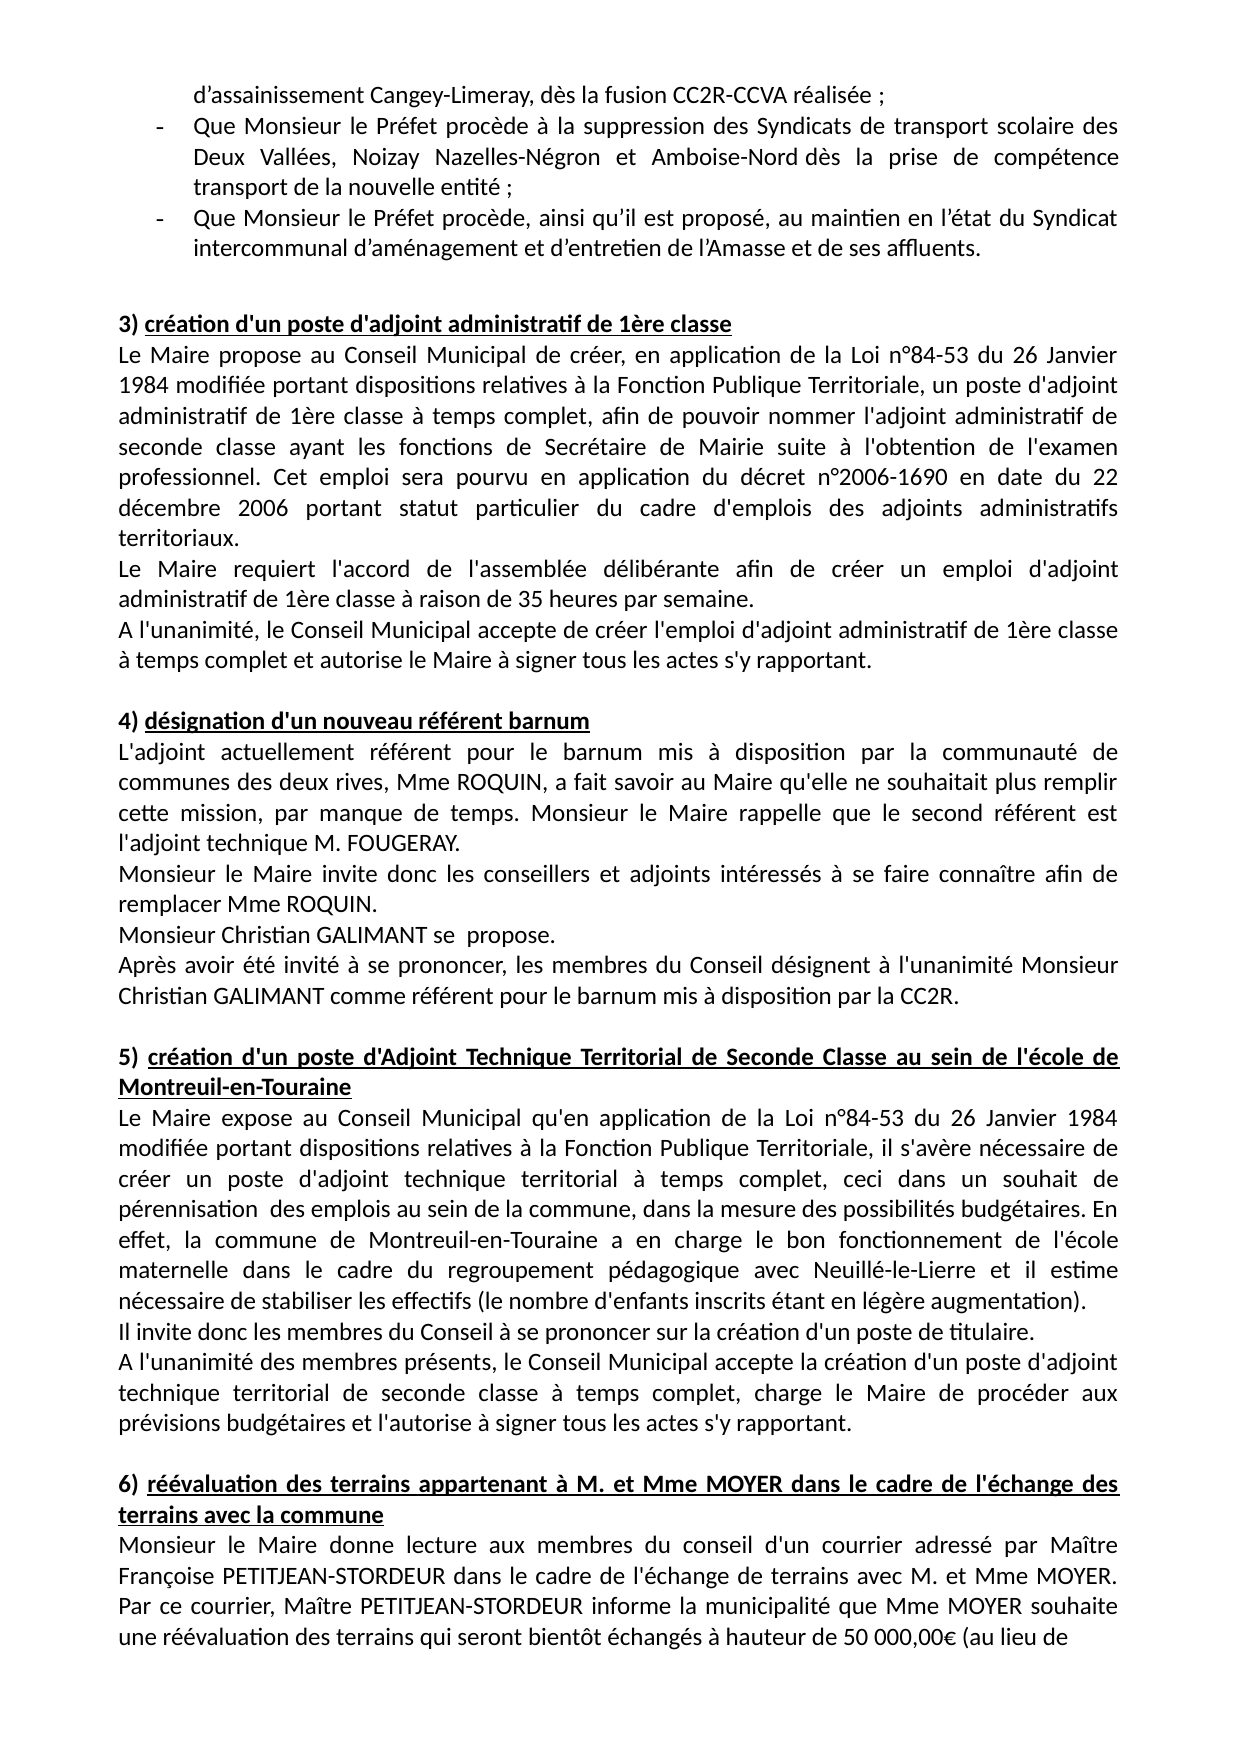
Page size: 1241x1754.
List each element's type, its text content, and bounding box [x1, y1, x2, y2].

list Que Monsieur le Préfet procède, ainsi qu’il est proposé, au maintien en l’état du Syndicat intercommunal d’aménagement et d’entretien de l’Amasse et de ses affluents. [156, 202, 1120, 263]
text Après avoir été invité à se prononcer, les membres du Conseil désignent à l'unanimité Monsieur Christian GALIMANT comme référent pour le barnum mis à disposition par la CC2R. [118, 949, 1120, 1011]
text A l'unanimité, le Conseil Municipal accepte de créer l'emploi d'adjoint administratif de 1ère classe à temps complet et autorise le Maire à signer tous les actes s'y rapportant. [118, 614, 1120, 675]
text 6) réévaluation des terrains appartenant à M. et Mme MOYER dans le cadre de l'échange des terrains avec la commune [118, 1468, 1120, 1529]
text 5) création d'un poste d'Adjoint Technique Territorial de Seconde Classe au sein de l'école de Montreuil-en-Touraine [118, 1041, 1120, 1102]
text Il invite donc les membres du Conseil à se prononcer sur la création d'un poste de titulaire. [118, 1316, 1120, 1346]
text L'adjoint actuellement référent pour le barnum mis à disposition par la communauté de communes des deux rives, Mme ROQUIN, a fait savoir au Maire qu'elle ne souhaitait plus remplir cette mission, par manque de temps. Monsieur le Maire rappelle que le second référent est l'adjoint technique M. FOUGERAY. [118, 736, 1120, 858]
text Le Maire requiert l'accord de l'assemblée délibérante afin de créer un emploi d'adjoint administratif de 1ère classe à raison de 35 heures par semaine. [118, 553, 1120, 614]
text Le Maire expose au Conseil Municipal qu'en application de la Loi n°84-53 du 26 Janvier 1984 modifiée portant dispositions relatives à la Fonction Publique Territoriale, il s'avère nécessaire de créer un poste d'adjoint technique territorial à temps complet, ceci dans un souhait de pérennisation des emplois au sein de la commune, dans la mesure des possibilités budgétaires. En effet, la commune de Montreuil-en-Touraine a en charge le bon fonctionnement de l'école maternelle dans le cadre du regroupement pédagogique avec Neuillé-le-Lierre et il estime nécessaire de stabiliser les effectifs (le nombre d'enfants inscrits étant en légère augmentation). [118, 1102, 1120, 1316]
text Monsieur le Maire donne lecture aux membres du conseil d'un courrier adressé par Maître Françoise PETITJEAN-STORDEUR dans le cadre de l'échange de terrains avec M. et Mme MOYER. Par ce courrier, Maître PETITJEAN-STORDEUR informe la municipalité que Mme MOYER souhaite une réévaluation des terrains qui seront bientôt échangés à hauteur de 50 000,00€ (au lieu de [118, 1529, 1120, 1651]
text 3) création d'un poste d'adjoint administratif de 1ère classe [118, 308, 1120, 339]
list Que Monsieur le Préfet procède à la suppression des Syndicats de transport scolaire des Deux Vallées, Noizay Nazelles-Négron et Amboise-Nord dès la prise de compétence transport de la nouvelle entité ; [156, 110, 1120, 202]
text A l'unanimité des membres présents, le Conseil Municipal accepte la création d'un poste d'adjoint technique territorial de seconde classe à temps complet, charge le Maire de procéder aux prévisions budgétaires et l'autorise à signer tous les actes s'y rapportant. [118, 1346, 1120, 1438]
text Le Maire propose au Conseil Municipal de créer, en application de la Loi n°84-53 du 26 Janvier 1984 modifiée portant dispositions relatives à la Fonction Publique Territoriale, un poste d'adjoint administratif de 1ère classe à temps complet, afin de pouvoir nommer l'adjoint administratif de seconde classe ayant les fonctions de Secrétaire de Mairie suite à l'obtention de l'examen professionnel. Cet emploi sera pourvu en application du décret n°2006-1690 en date du 22 décembre 2006 portant statut particulier du cadre d'emplois des adjoints administratifs territoriaux. [118, 339, 1120, 553]
text 4) désignation d'un nouveau référent barnum [118, 705, 1120, 736]
list d’assainissement Cangey-Limeray, dès la fusion CC2R-CCVA réalisée ; [156, 80, 1120, 110]
text Monsieur le Maire invite donc les conseillers et adjoints intéressés à se faire connaître afin de remplacer Mme ROQUIN. [118, 858, 1120, 919]
text Monsieur Christian GALIMANT se propose. [118, 919, 1120, 949]
